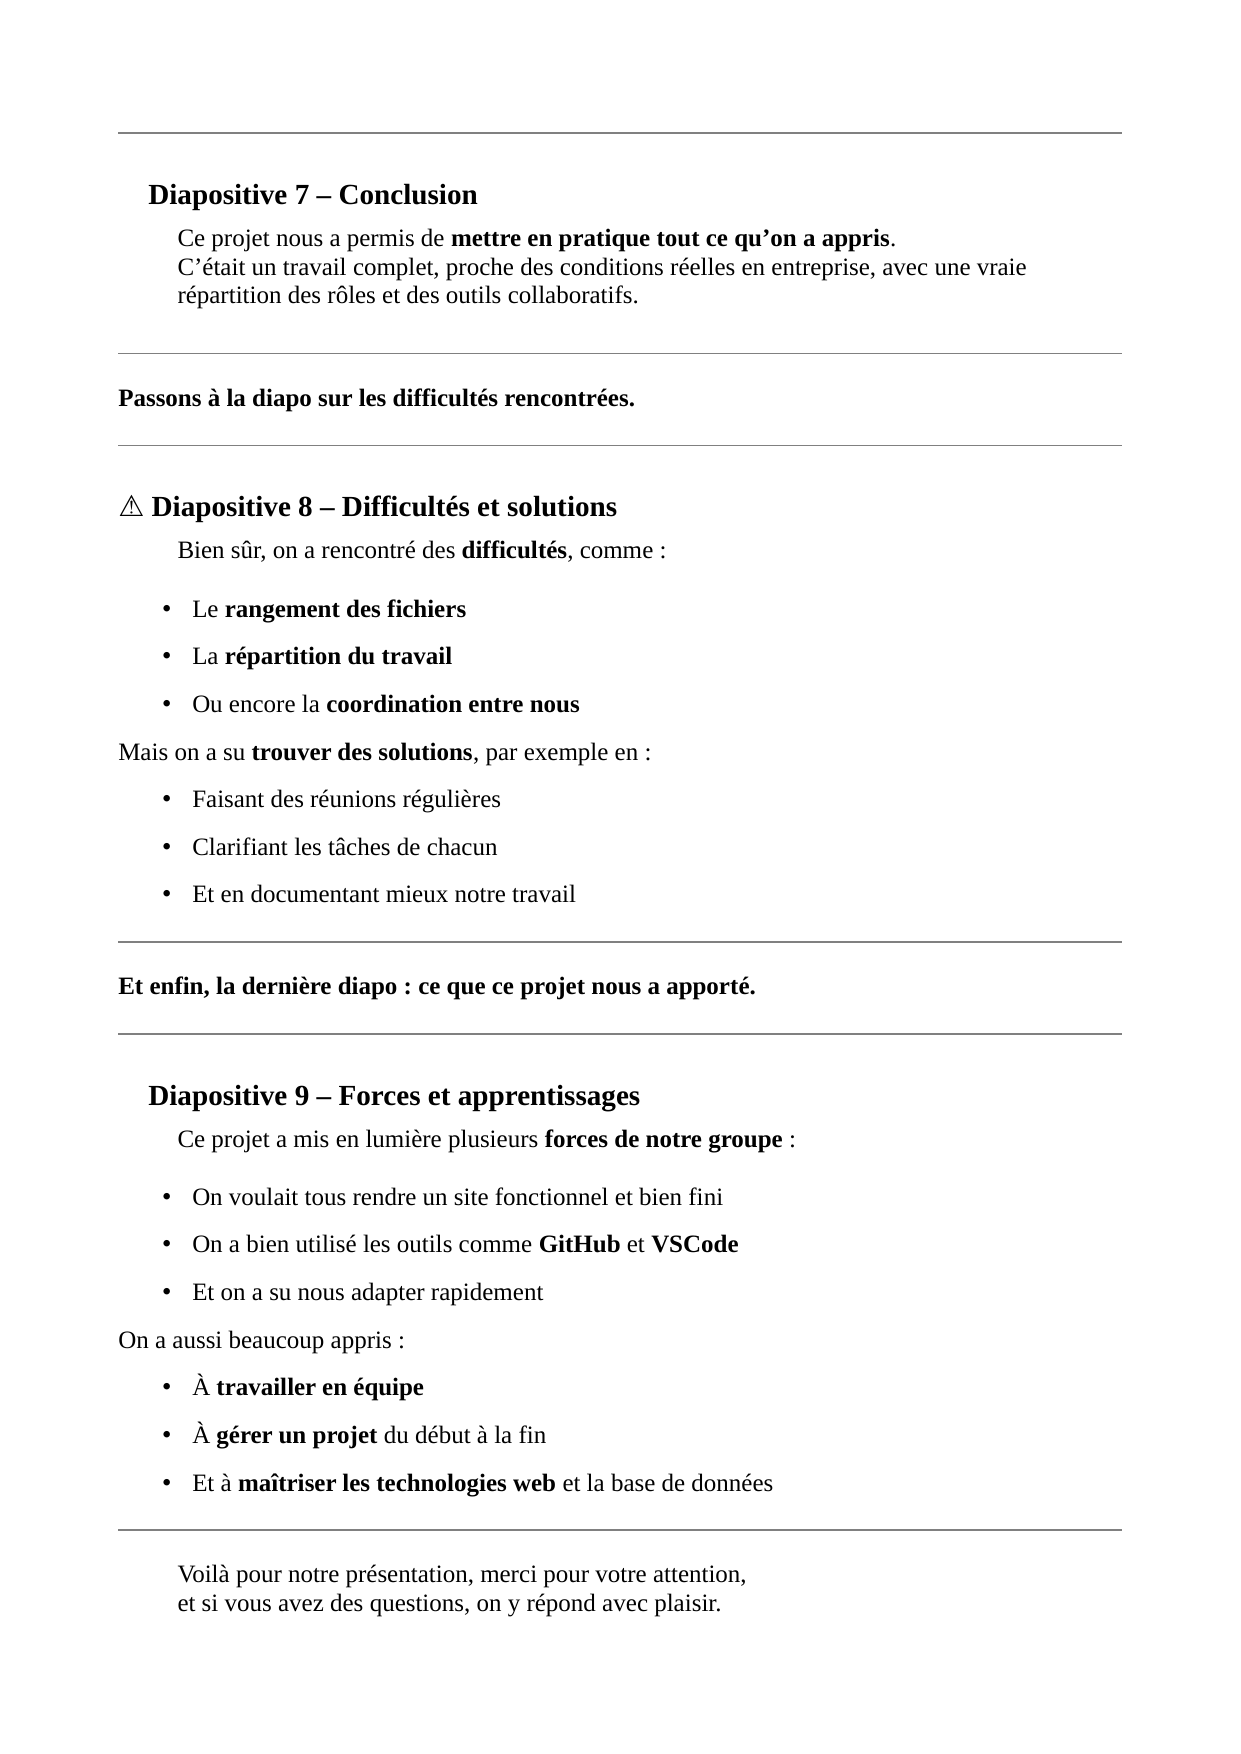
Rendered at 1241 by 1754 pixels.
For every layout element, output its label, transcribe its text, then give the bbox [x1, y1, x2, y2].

list Faisant des réunions régulières [162, 784, 1122, 813]
list À travailler en équipe [162, 1372, 1122, 1401]
list On voulait tous rendre un site fonctionnel et bien fini [162, 1182, 1122, 1211]
text Et enfin, la dernière diapo : ce que ce projet nous a apporté. [118, 971, 1122, 1000]
list Et on a su nous adapter rapidement [162, 1277, 1122, 1306]
text On a aussi beaucoup appris : [118, 1325, 1122, 1353]
list À gérer un projet du début à la fin [162, 1420, 1122, 1449]
text Passons à la diapo sur les difficultés rencontrées. [118, 383, 1122, 412]
text Mais on a su trouver des solutions, par exemple en : [118, 737, 1122, 765]
list Le rangement des fichiers [162, 594, 1122, 622]
text Ce projet nous a permis de mettre en pratique tout ce qu’on a appris. C’était un travail complet, proche des conditions réelles en entreprise, avec une vraie répartition des rôles et des outils collaboratifs. [177, 223, 1063, 309]
list Ou encore la coordination entre nous [162, 689, 1122, 718]
subtitle ⚠️ Diapositive 8 – Difficultés et solutions [118, 489, 1122, 523]
text Ce projet a mis en lumière plusieurs forces de notre groupe : [177, 1124, 1063, 1152]
text Voilà pour notre présentation, merci pour votre attention, et si vous avez des questions, on y répond avec plaisir. [177, 1559, 1063, 1617]
list Et en documentant mieux notre travail [162, 879, 1122, 908]
subtitle 💪 Diapositive 9 – Forces et apprentissages [118, 1078, 1122, 1111]
list Et à maîtriser les technologies web et la base de données [162, 1468, 1122, 1496]
text Bien sûr, on a rencontré des difficultés, comme : [177, 536, 1063, 564]
list On a bien utilisé les outils comme GitHub et VSCode [162, 1229, 1122, 1258]
list Clarifiant les tâches de chacun [162, 832, 1122, 861]
list La répartition du travail [162, 641, 1122, 670]
subtitle ✅ Diapositive 7 – Conclusion [118, 177, 1122, 211]
